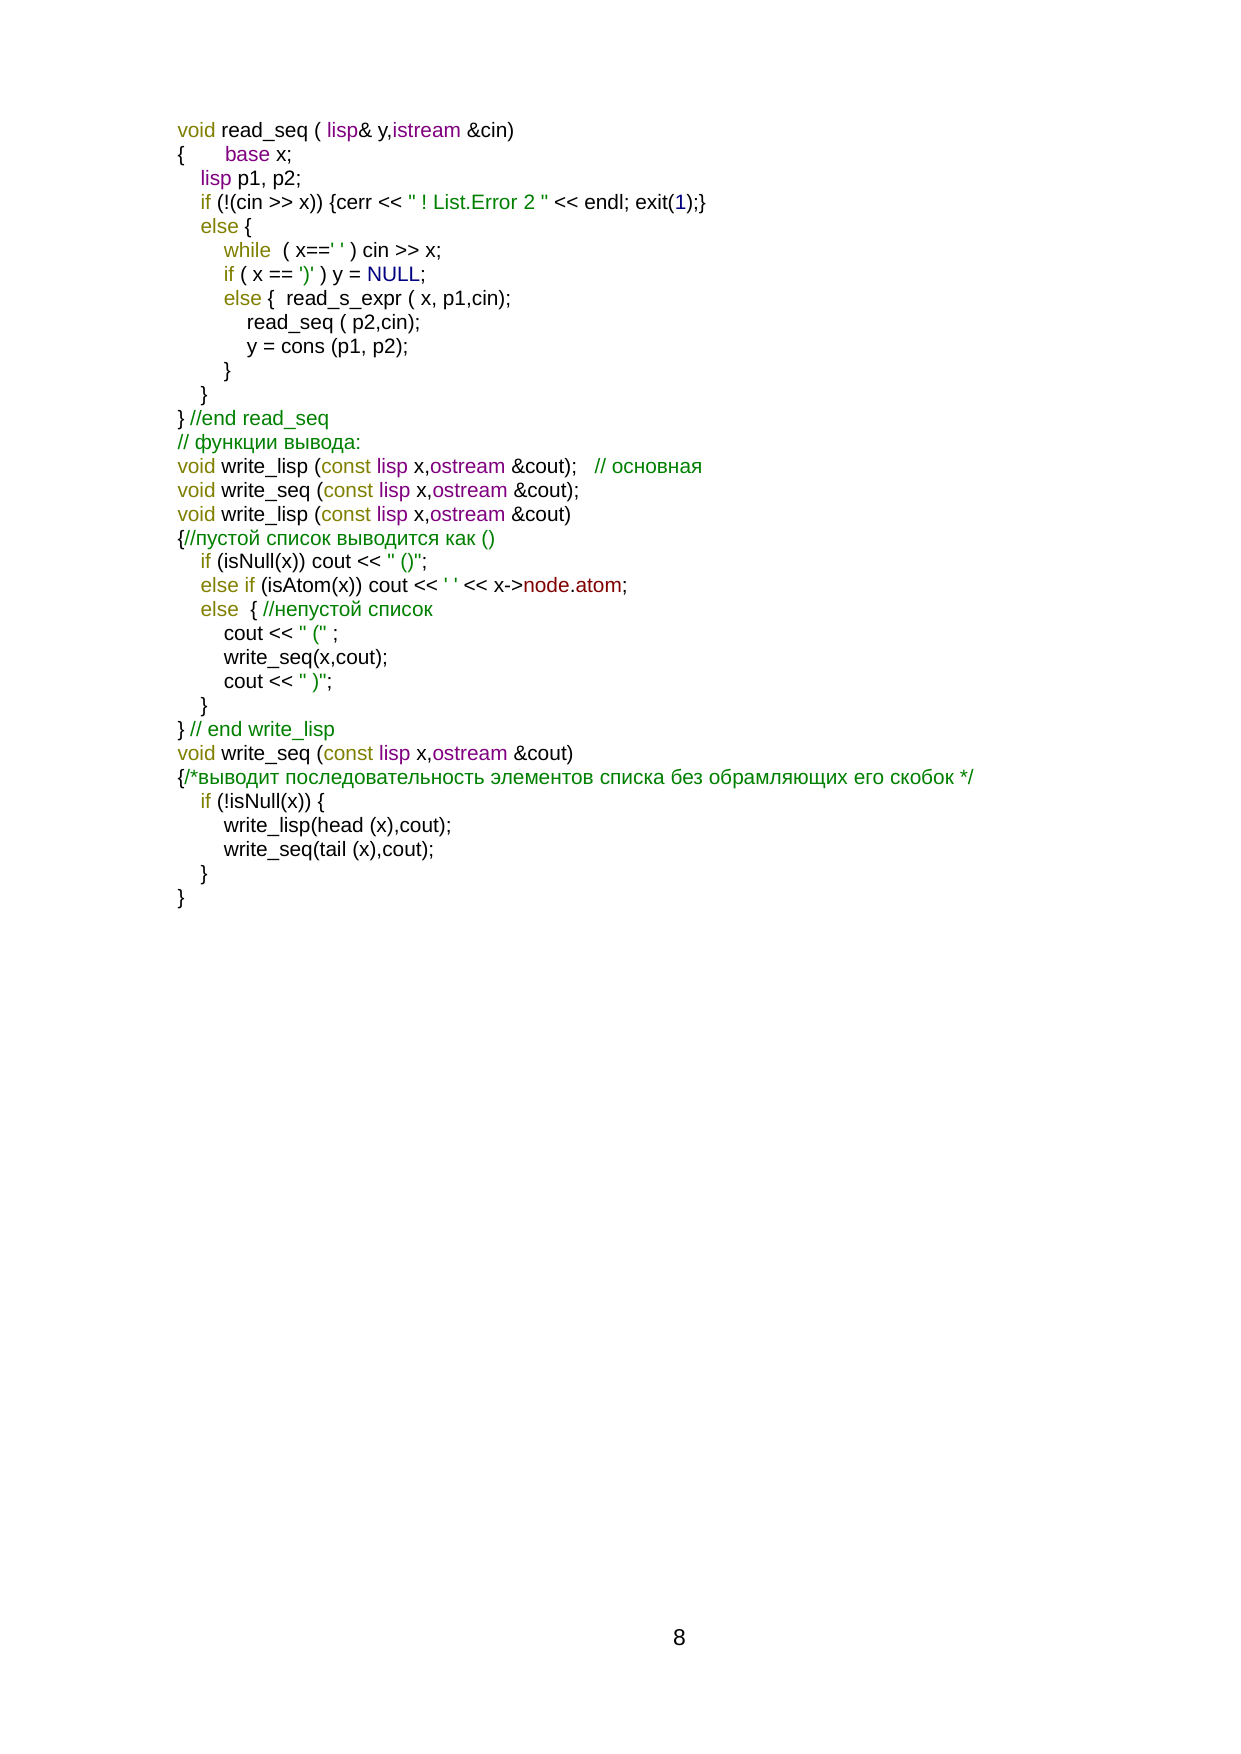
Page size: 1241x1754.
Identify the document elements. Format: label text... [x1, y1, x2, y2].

text } // end write_lisp [177, 717, 1181, 741]
text void write_lisp (const lisp x,ostream &cout) [177, 501, 1181, 525]
text y = cons (p1, p2); [177, 334, 1181, 358]
text else { [177, 214, 1181, 238]
text if (!isNull(x)) { [177, 789, 1181, 813]
text read_seq ( p2,cin); [177, 310, 1181, 334]
text { base x; [177, 142, 1181, 166]
text while ( x==' ' ) cin >> x; [177, 238, 1181, 262]
text } [177, 693, 1181, 717]
text {//пустой список выводится как () [177, 525, 1181, 549]
text else { read_s_expr ( x, p1,cin); [177, 286, 1181, 310]
text write_seq(x,cout); [177, 645, 1181, 669]
text } [177, 861, 1181, 885]
text // функции вывода: [177, 429, 1181, 453]
text void write_seq (const lisp x,ostream &cout) [177, 741, 1181, 765]
text void write_seq (const lisp x,ostream &cout); [177, 477, 1181, 501]
text lisp p1, p2; [177, 166, 1181, 190]
text cout << " )"; [177, 669, 1181, 693]
text write_seq(tail (x),cout); [177, 837, 1181, 861]
text void read_seq ( lisp& y,istream &cin) [177, 118, 1181, 142]
text if (!(cin >> x)) {cerr << " ! List.Error 2 " << endl; exit(1);} [177, 190, 1181, 214]
text void write_lisp (const lisp x,ostream &cout); // основная [177, 453, 1181, 477]
text else if (isAtom(x)) cout << ' ' << x->node.atom; [177, 573, 1181, 597]
text write_lisp(head (x),cout); [177, 813, 1181, 837]
text } [177, 382, 1181, 406]
text if (isNull(x)) cout << " ()"; [177, 549, 1181, 573]
text } //end read_seq [177, 406, 1181, 429]
text else { //непустой список [177, 597, 1181, 621]
text {/*выводит последовательность элементов списка без обрамляющих его скобок */ [177, 765, 1181, 789]
text if ( x == ')' ) y = NULL; [177, 262, 1181, 286]
text } [177, 358, 1181, 382]
text } [177, 885, 1181, 909]
text cout << " (" ; [177, 621, 1181, 645]
